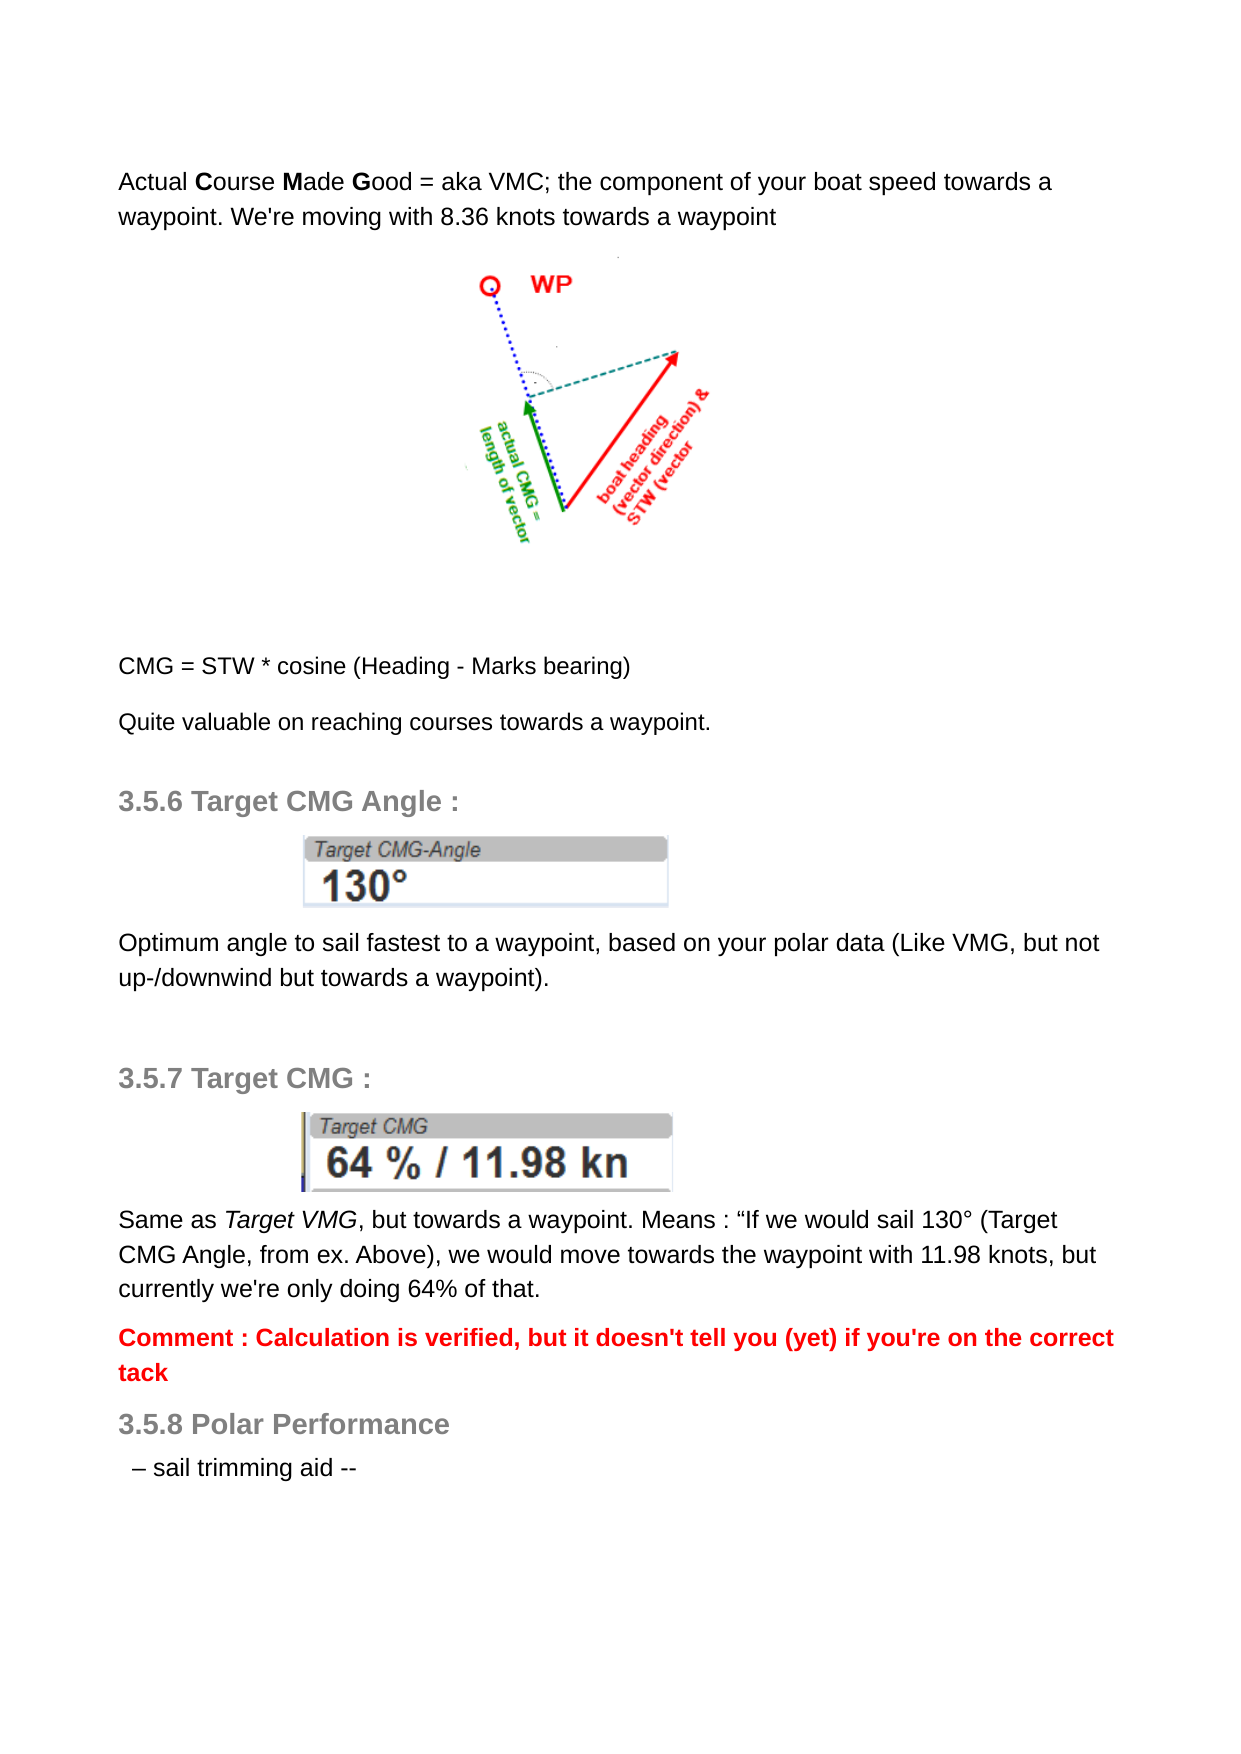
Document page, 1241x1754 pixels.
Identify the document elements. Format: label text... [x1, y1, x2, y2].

picture [388, 250, 852, 598]
picture [302, 835, 669, 908]
subtitle 3.5.7 Target CMG : [118, 1061, 1122, 1094]
subtitle 3.5.8 Polar Performance [118, 1407, 1122, 1440]
picture [301, 1112, 674, 1192]
subtitle 3.5.6 Target CMG Angle : [118, 784, 1122, 818]
text Quite valuable on reaching courses towards a waypoint. [118, 707, 1122, 735]
text Comment : Calculation is verified, but it doesn't tell you (yet) if you're on the correct tack [118, 1323, 1122, 1386]
text – sail trimming aid -- [118, 1453, 1122, 1481]
text CMG = STW * cosine (Heading - Marks bearing) [118, 652, 1122, 680]
text Optimum angle to sail fastest to a waypoint, based on your polar data (Like VMG, but not up-/downwind but towards a waypoint). [118, 928, 1122, 992]
text Actual Course Made Good = aka VMC; the component of your boat speed towards a waypoint. We're moving with 8.36 knots towards a waypoint [118, 167, 1122, 230]
text Same as Target VMG, but towards a waypoint. Means : “If we would sail 130° (Target CMG Angle, from ex. Above), we would move towards the waypoint with 11.98 knots, but currently we're only doing 64% of that. [118, 1205, 1122, 1303]
